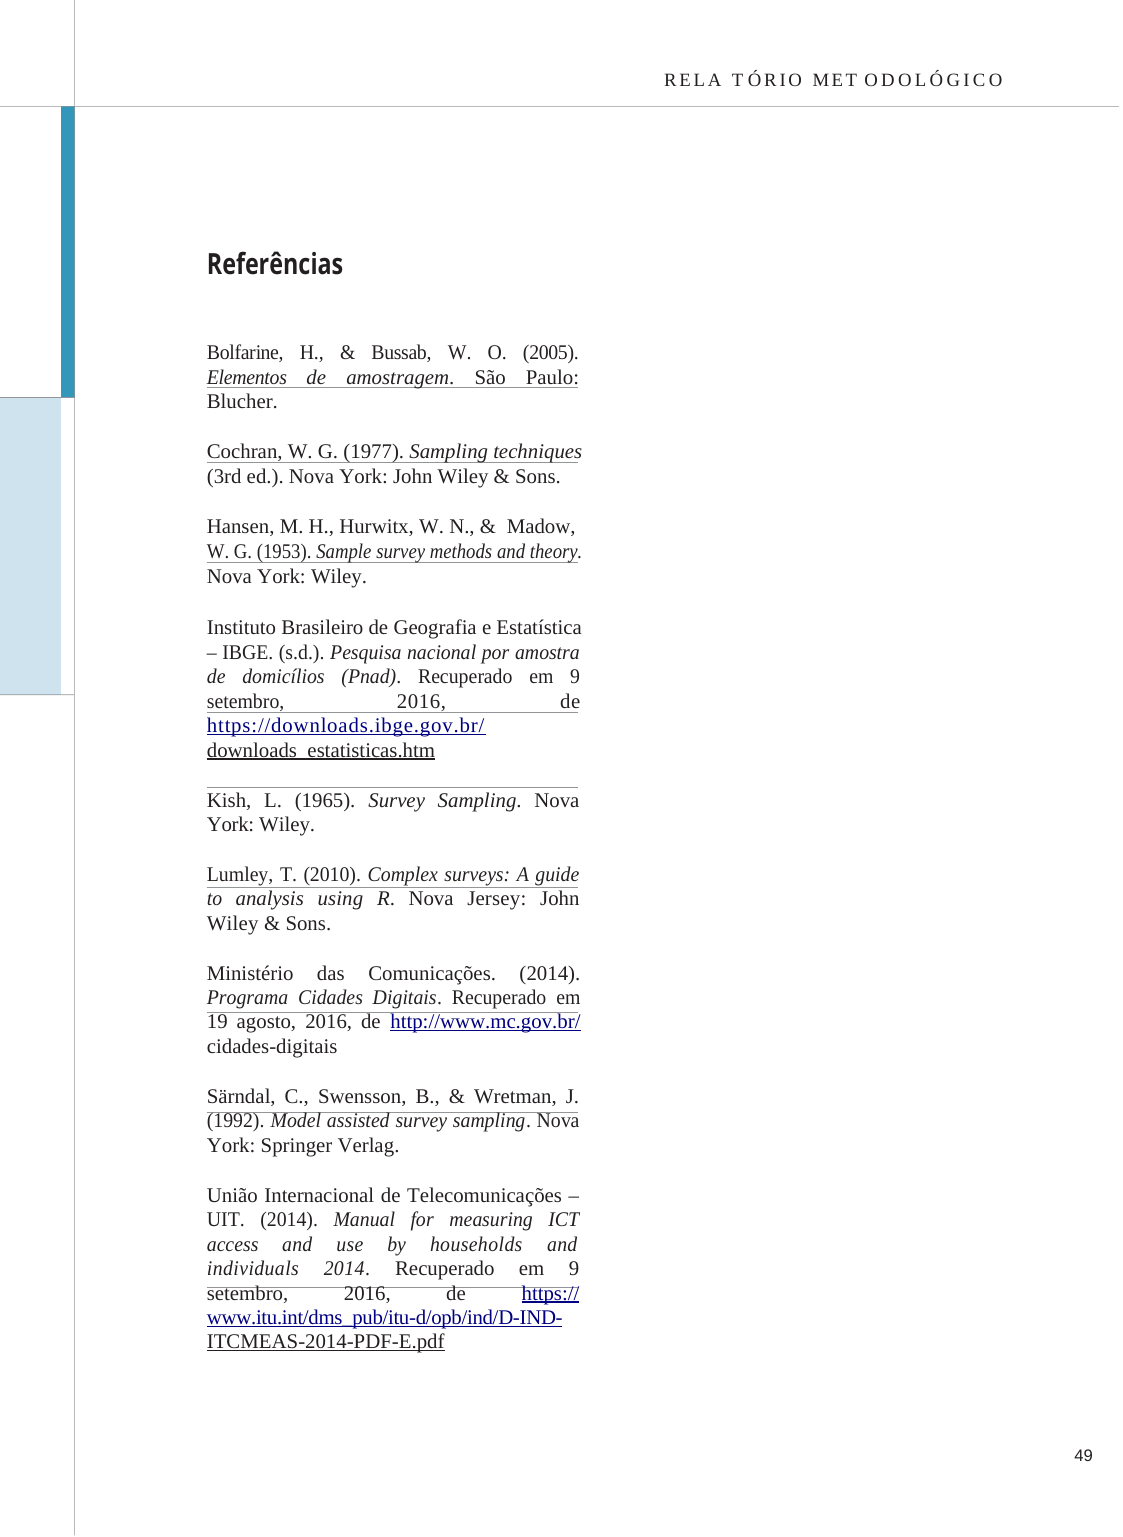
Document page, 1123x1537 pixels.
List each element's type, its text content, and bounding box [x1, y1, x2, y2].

text Bolfarine, H., & Bussab, W. O. (2005). Elementos de amostragem. São Paulo: Blucher. [207, 340, 579, 413]
text – IBGE. (s.d.). Pesquisa nacional por amostra de domicílios (Pnad). Recuperado em 9 setembro, 2016, de https://downloads.ibge.gov.br/ downloads_estatisticas.htm [207, 640, 580, 762]
text (3rd ed.). Nova York: John Wiley & Sons. [207, 464, 1075, 488]
text União Internacional de Telecomunicações – UIT. (2014). Manual for measuring ICT access and use by households and individuals 2014. Recuperado em 9 setembro, 2016, de https:// www.itu.int/dms_pub/itu-d/opb/ind/D-IND- ITCMEAS-2014-PDF-E.pdf [207, 1182, 579, 1353]
text Särndal, C., Swensson, B., & Wretman, J. (1992). Model assisted survey sampling. Nova York: Springer Verlag. [207, 1084, 579, 1157]
text Nova York: Wiley. [207, 564, 1075, 588]
text Cochran, W. G. (1977). Sampling techniques [207, 439, 1075, 463]
text Kish, L. (1965). Survey Sampling. Nova York: Wiley. [207, 787, 579, 836]
text W. G. (1953). Sample survey methods and theory. [207, 539, 1075, 563]
text Hansen, M. H., Hurwitx, W. N., & Madow, [207, 514, 1075, 538]
subtitle Referências [207, 243, 1075, 283]
text Instituto Brasileiro de Geografia e Estatística [207, 614, 1075, 639]
text Lumley, T. (2010). Complex surveys: A guide to analysis using R. Nova Jersey: John Wiley & Sons. [207, 862, 579, 935]
text Ministério das Comunicações. (2014). Programa Cidades Digitais. Recuperado em 19 agosto, 2016, de http://www.mc.gov.br/ cidades-digitais [207, 960, 580, 1058]
